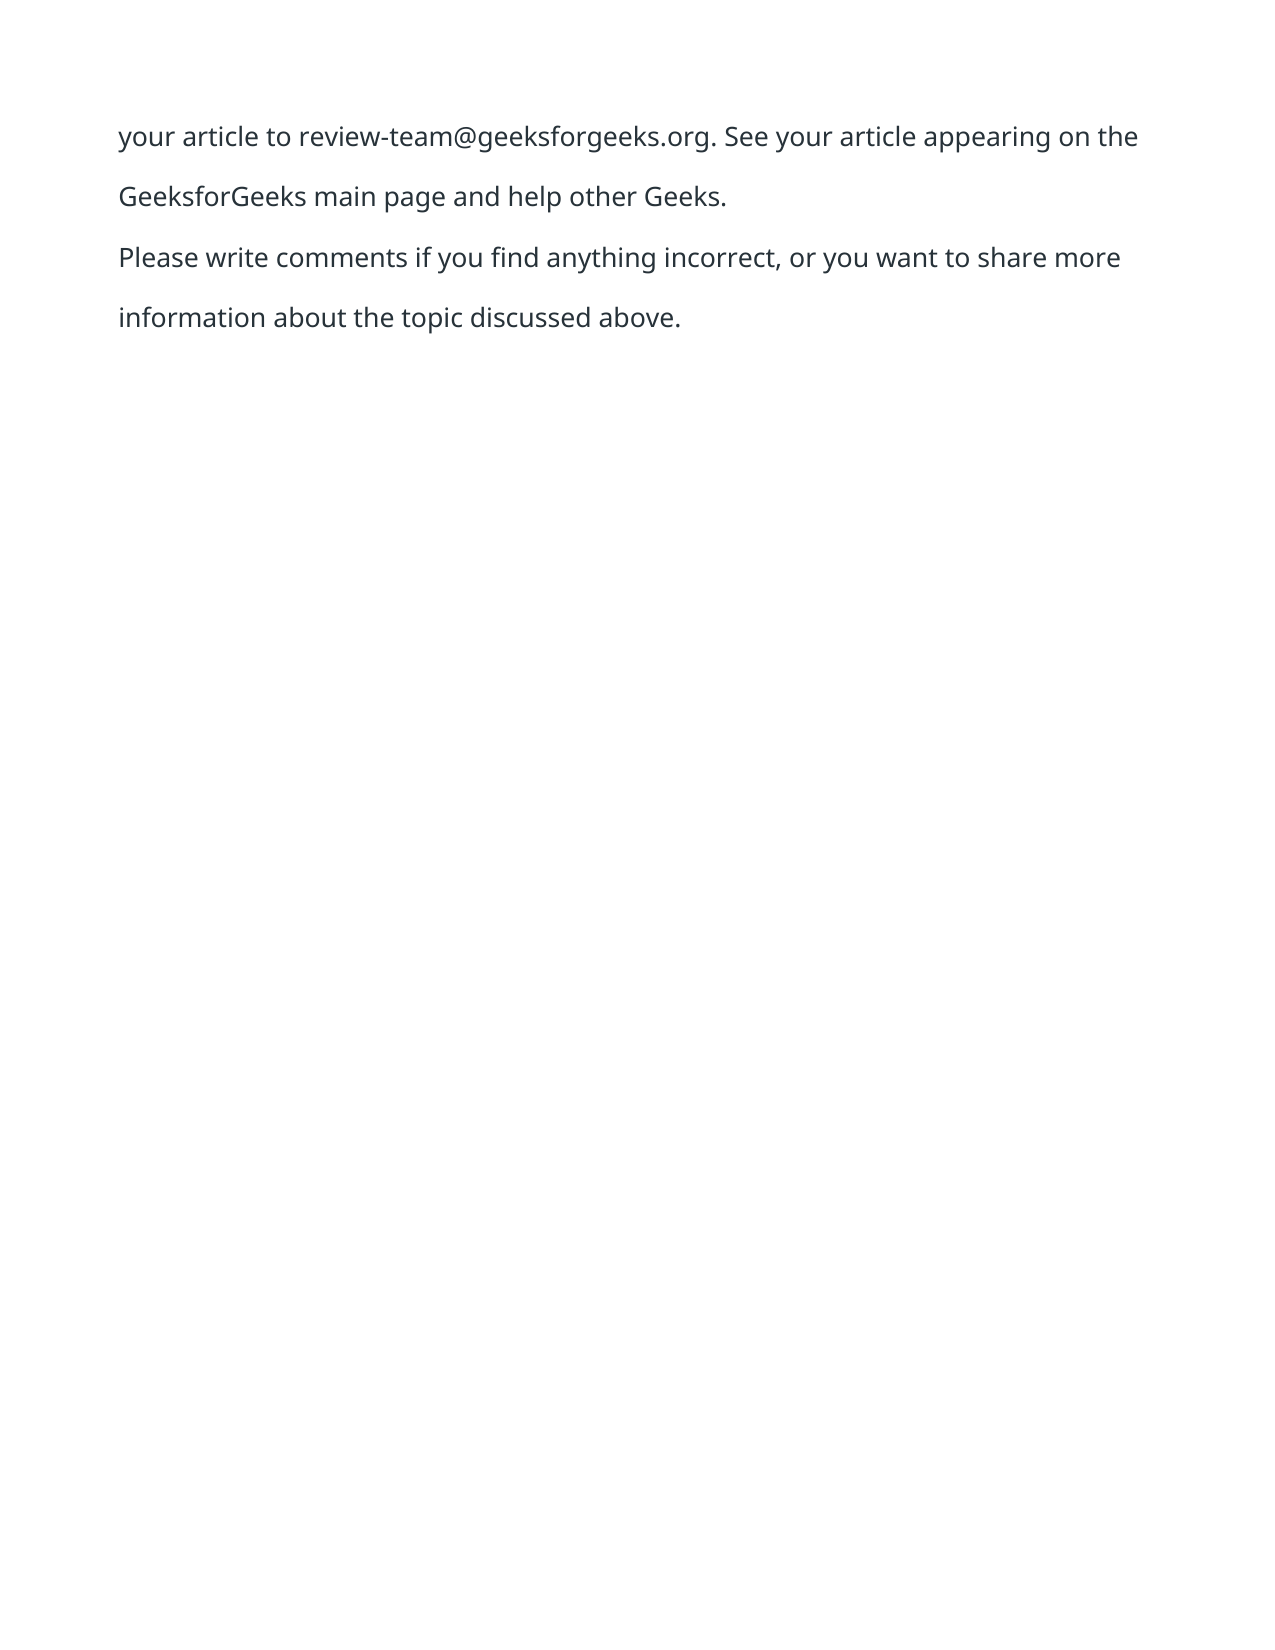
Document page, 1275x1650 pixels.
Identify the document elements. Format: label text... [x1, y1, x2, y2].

text your article to review-team@geeksforgeeks.org. See your article appearing on the GeeksforGeeks main page and help other Geeks. Please write comments if you find anything incorrect, or you want to share more information about the topic discussed above. [118, 118, 1157, 396]
